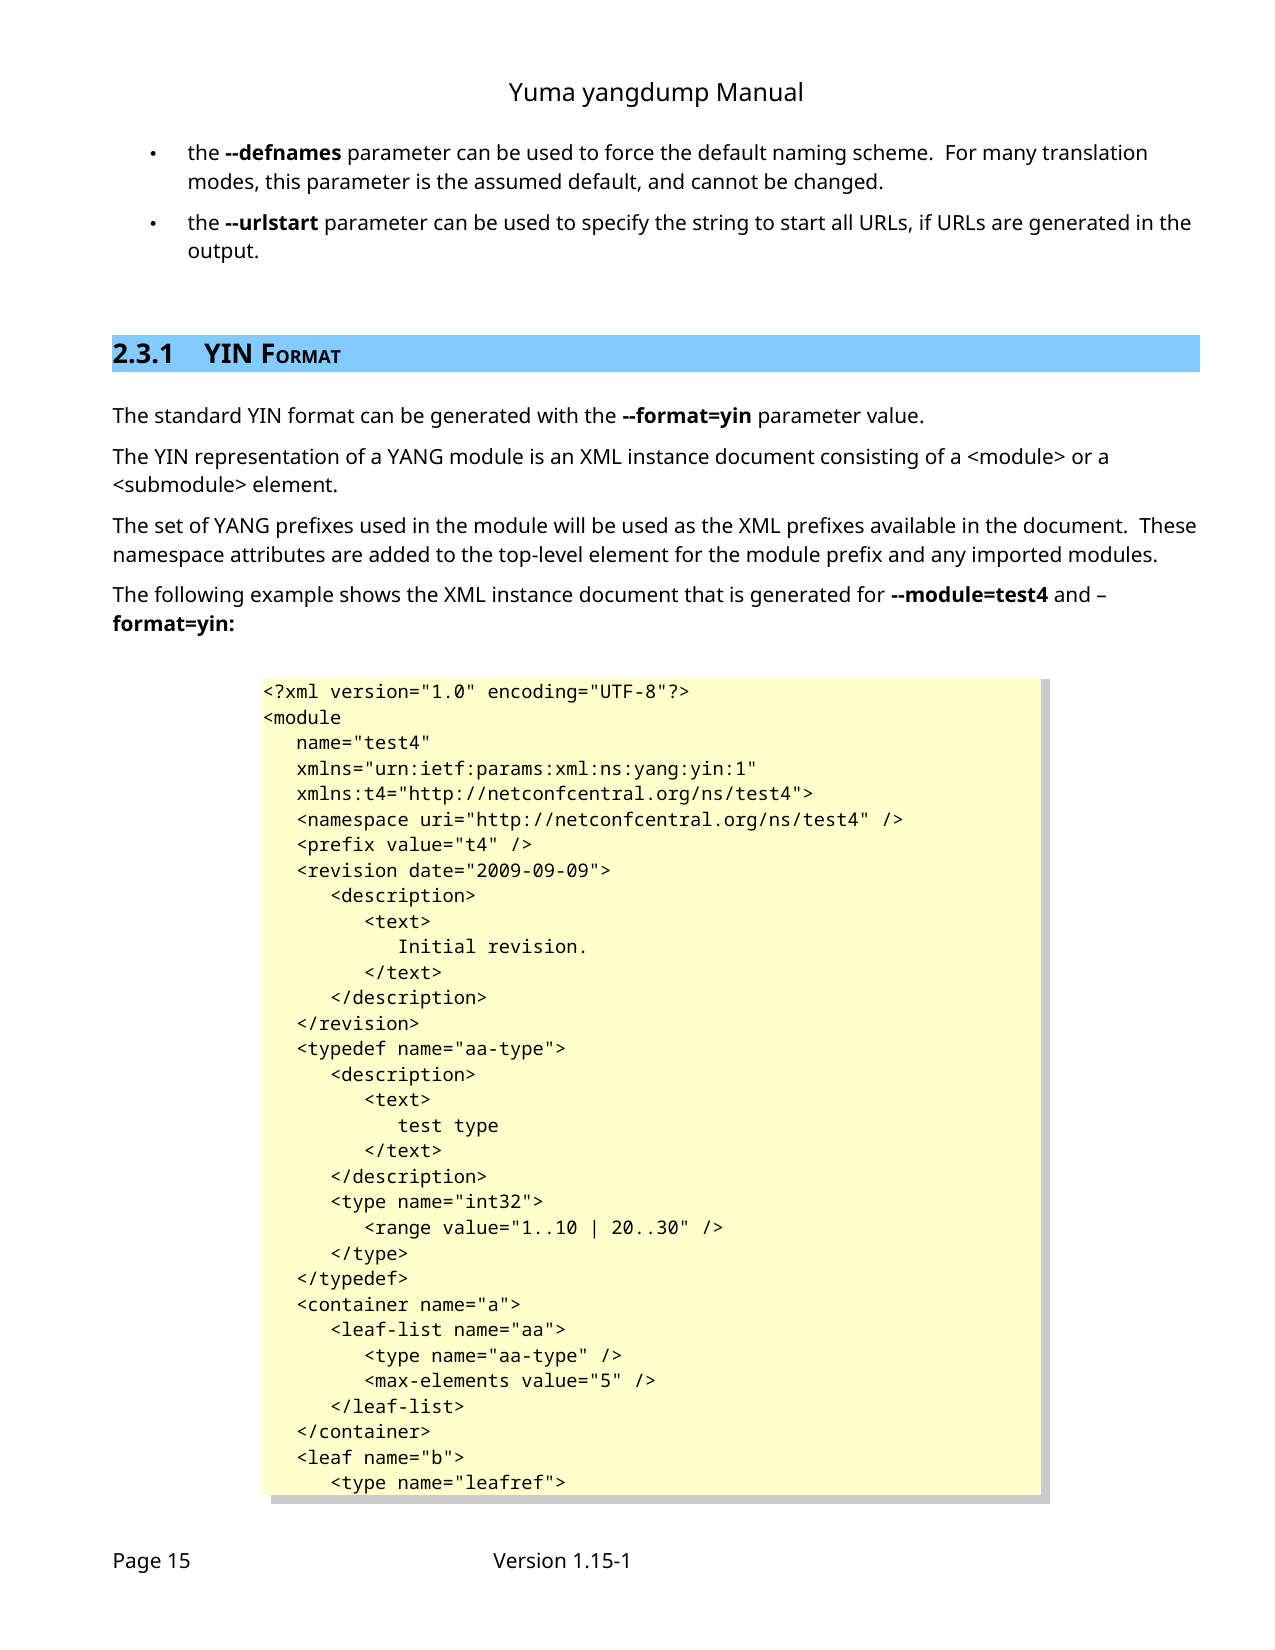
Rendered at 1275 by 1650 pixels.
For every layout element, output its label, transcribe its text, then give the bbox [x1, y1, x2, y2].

text <text> [262, 1087, 1041, 1112]
text The set of YANG prefixes used in the module will be used as the XML prefixes available in the document. These namespace attributes are added to the top-level element for the module prefix and any imported modules. [112, 511, 1200, 568]
text </text> [262, 959, 1041, 985]
text <leaf name="b"> [262, 1444, 1041, 1469]
text The YIN representation of a YANG module is an XML instance document consisting of a <module> or a <submodule> element. [112, 442, 1200, 499]
text <text> [262, 908, 1041, 934]
text name="test4" [262, 729, 1041, 755]
text <type name="leafref"> [262, 1469, 1041, 1495]
text <module [262, 704, 1041, 729]
text <description> [262, 883, 1041, 908]
subtitle YIN Format [112, 335, 1200, 372]
text </typedef> [262, 1265, 1041, 1291]
text <range value="1..10 | 20..30" /> [262, 1214, 1041, 1240]
text The standard YIN format can be generated with the --format=yin parameter value. [112, 401, 1200, 429]
text <description> [262, 1061, 1041, 1087]
text xmlns="urn:ietf:params:xml:ns:yang:yin:1" [262, 755, 1041, 781]
text </description> [262, 1163, 1041, 1189]
text The following example shows the XML instance document that is generated for --module=test4 and –format=yin: [112, 581, 1200, 666]
list the --defnames parameter can be used to force the default naming scheme. For many translation modes, this parameter is the assumed default, and cannot be changed. [150, 138, 1200, 195]
text <type name="int32"> [262, 1189, 1041, 1214]
text </text> [262, 1138, 1041, 1163]
text <leaf-list name="aa"> [262, 1316, 1041, 1342]
text </description> [262, 985, 1041, 1010]
text </type> [262, 1240, 1041, 1265]
text <revision date="2009-09-09"> [262, 857, 1041, 883]
text </revision> [262, 1010, 1041, 1036]
text <namespace uri="http://netconfcentral.org/ns/test4" /> [262, 806, 1041, 832]
text <max-elements value="5" /> [262, 1367, 1041, 1393]
text <container name="a"> [262, 1291, 1041, 1316]
text <prefix value="t4" /> [262, 832, 1041, 857]
text <type name="aa-type" /> [262, 1342, 1041, 1367]
text xmlns:t4="http://netconfcentral.org/ns/test4"> [262, 781, 1041, 806]
text test type [262, 1112, 1041, 1138]
text <?xml version="1.0" encoding="UTF-8"?> [262, 678, 1041, 704]
list the --urlstart parameter can be used to specify the string to start all URLs, if URLs are generated in the output. [150, 208, 1200, 265]
text <typedef name="aa-type"> [262, 1036, 1041, 1061]
text Initial revision. [262, 934, 1041, 959]
text </leaf-list> [262, 1393, 1041, 1418]
text </container> [262, 1418, 1041, 1444]
